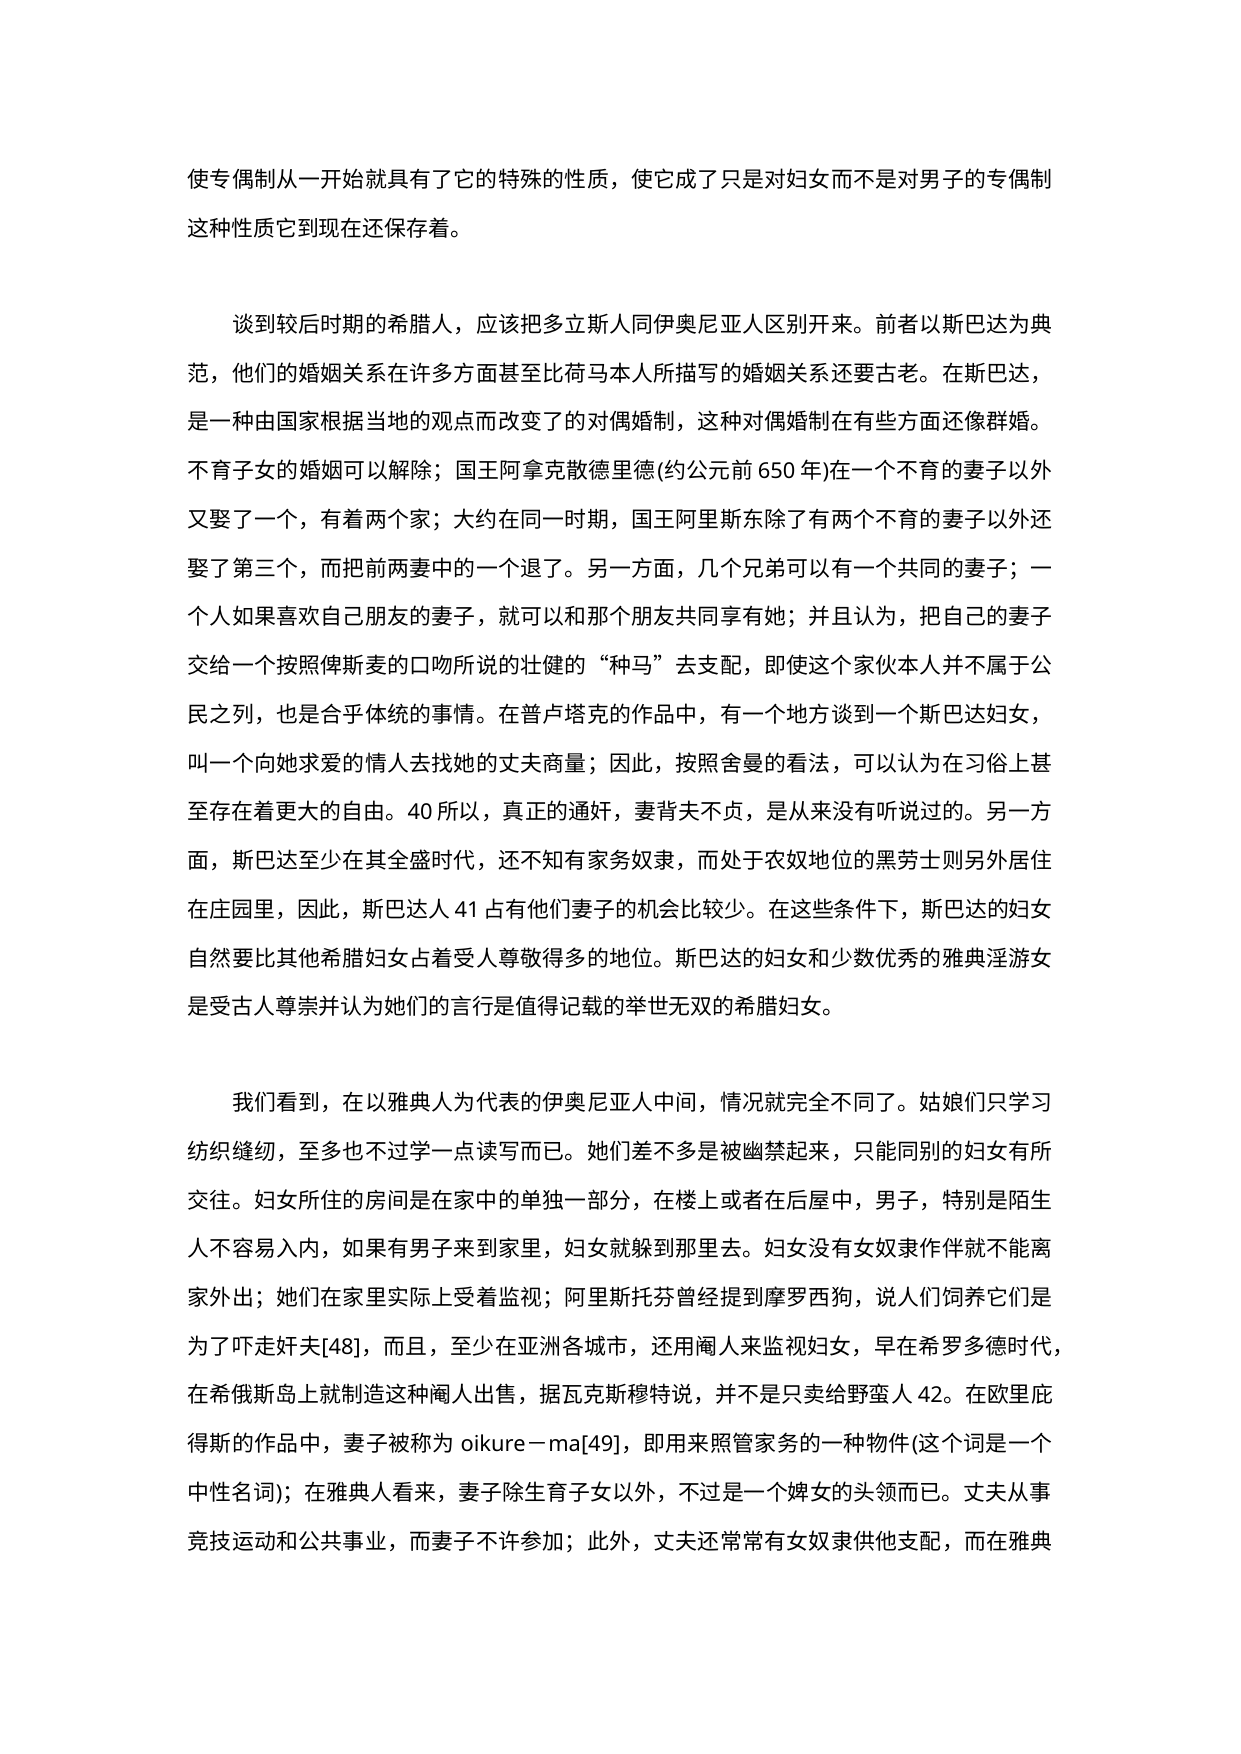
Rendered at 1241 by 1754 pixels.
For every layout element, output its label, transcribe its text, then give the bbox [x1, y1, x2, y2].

text 我们看到，在以雅典人为代表的伊奥尼亚人中间，情况就完全不同了。姑娘们只学习纺织缝纫，至多也不过学一点读写而已。她们差不多是被幽禁起来，只能同别的妇女有所交往。妇女所住的房间是在家中的单独一部分，在楼上或者在后屋中，男子，特别是陌生人不容易入内，如果有男子来到家里，妇女就躲到那里去。妇女没有女奴隶作伴就不能离家外出；她们在家里实际上受着监视；阿里斯托芬曾经提到摩罗西狗，说人们饲养它们是为了吓走奸夫[48]，而且，至少在亚洲各城市，还用阉人来监视妇女，早在希罗多德时代，在希俄斯岛上就制造这种阉人出售，据瓦克斯穆特说，并不是只卖给野蛮人42。在欧里庇得斯的作品中，妻子被称为oikure－ma[49]，即用来照管家务的一种物件(这个词是一个中性名词)；在雅典人看来，妻子除生育子女以外，不过是一个婢女的头领而已。丈夫从事竞技运动和公共事业，而妻子不许参加；此外，丈夫还常常有女奴隶供他支配，而在雅典的全盛时期，则广泛盛行至少是受国家保护的卖淫。希腊妇女那超群出众的品性，正是在这种卖淫的基础上发展起来的，她们由于才智和艺术上的审美教养而高出于古代妇女的一般水平之上，正如斯巴达妇女由于性格刚烈而高出一般水平之上一样。但是，要成为妇人，必须先成为淫游女，这是对雅典家庭的最严厉的判决。 [187, 1085, 1053, 1556]
text 谈到较后时期的希腊人，应该把多立斯人同伊奥尼亚人区别开来。前者以斯巴达为典范，他们的婚姻关系在许多方面甚至比荷马本人所描写的婚姻关系还要古老。在斯巴达，是一种由国家根据当地的观点而改变了的对偶婚制，这种对偶婚制在有些方面还像群婚。不育子女的婚姻可以解除；国王阿拿克散德里德(约公元前650年)在一个不育的妻子以外又娶了一个，有着两个家；大约在同一时期，国王阿里斯东除了有两个不育的妻子以外还娶了第三个，而把前两妻中的一个退了。另一方面，几个兄弟可以有一个共同的妻子；一个人如果喜欢自己朋友的妻子，就可以和那个朋友共同享有她；并且认为，把自己的妻子交给一个按照俾斯麦的口吻所说的壮健的“种马”去支配，即使这个家伙本人并不属于公民之列，也是合乎体统的事情。在普卢塔克的作品中，有一个地方谈到一个斯巴达妇女，叫一个向她求爱的情人去找她的丈夫商量；因此，按照舍曼的看法，可以认为在习俗上甚至存在着更大的自由。40所以，真正的通奸，妻背夫不贞，是从来没有听说过的。另一方面，斯巴达至少在其全盛时代，还不知有家务奴隶，而处于农奴地位的黑劳士则另外居住在庄园里，因此，斯巴达人41占有他们妻子的机会比较少。在这些条件下，斯巴达的妇女自然要比其他希腊妇女占着受人尊敬得多的地位。斯巴达的妇女和少数优秀的雅典淫游女，是受古人尊崇并认为她们的言行是值得记载的举世无双的希腊妇女。 [187, 306, 1053, 1021]
text 这种新的家庭形式的全部严酷性，我们在希腊人那里可以看到。正如马克思所指出的，神话中的女神的地位给我们展示了一个更早的时期，那时妇女还享有比较自由和比较受尊敬的地位，39但是到了英雄时代，我们就看到妇女已经由于男子的统治和女奴隶的竞争而被贬低了。[45]只要读一下《奥德赛》，就可以看到特里曼珠是怎样打断他母亲的话并要求她缄默。[46]在荷马的史诗中，被俘虏的年轻妇女都成了胜利者的肉欲的牺牲品；军事首领们按照他们的军阶依次选择其中的最美丽者；大家也知道全部《伊利亚特》都是以阿基里斯和亚加米农二人争夺这样一个女奴隶的纠纷为中心的。荷马的史诗每提到一个重要的英雄，都要讲到同他共享帐篷和枕席的被俘的姑娘。这些姑娘也被带回胜利者的故乡和家里去同居，例如在埃斯库罗斯的作品中，亚加米农对珈桑德拉就是这样做的[47]；同这些女奴隶所生的儿子可以得到父亲遗产的一小部分，并被认为是自由民；特夫克尔就是铁拉孟的这样一个非婚生的儿子，他可以按父名给自己取名字。对于正式的妻子，则要她容忍这一切，同时还要她自己严格保持贞操和对丈夫的忠诚。虽然英雄时代的希腊妇女比文明时代的妇女较受尊敬，但是归根结蒂，她对于男子说来仍不过是他的婚生的嗣子的母亲、他的最高的管家婆和女奴隶的总管而已，他可以随意纳这些女奴隶为妾，而且事实上也是这样做的。正是奴隶制与专偶制的并存，正是完全受男子支配的年轻美貌的女奴隶的存在，使专偶制从一开始就具有了它的特殊的性质，使它成了只是对妇女而不是对男子的专偶制。这种性质它到现在还保存着。 [187, 162, 1053, 243]
